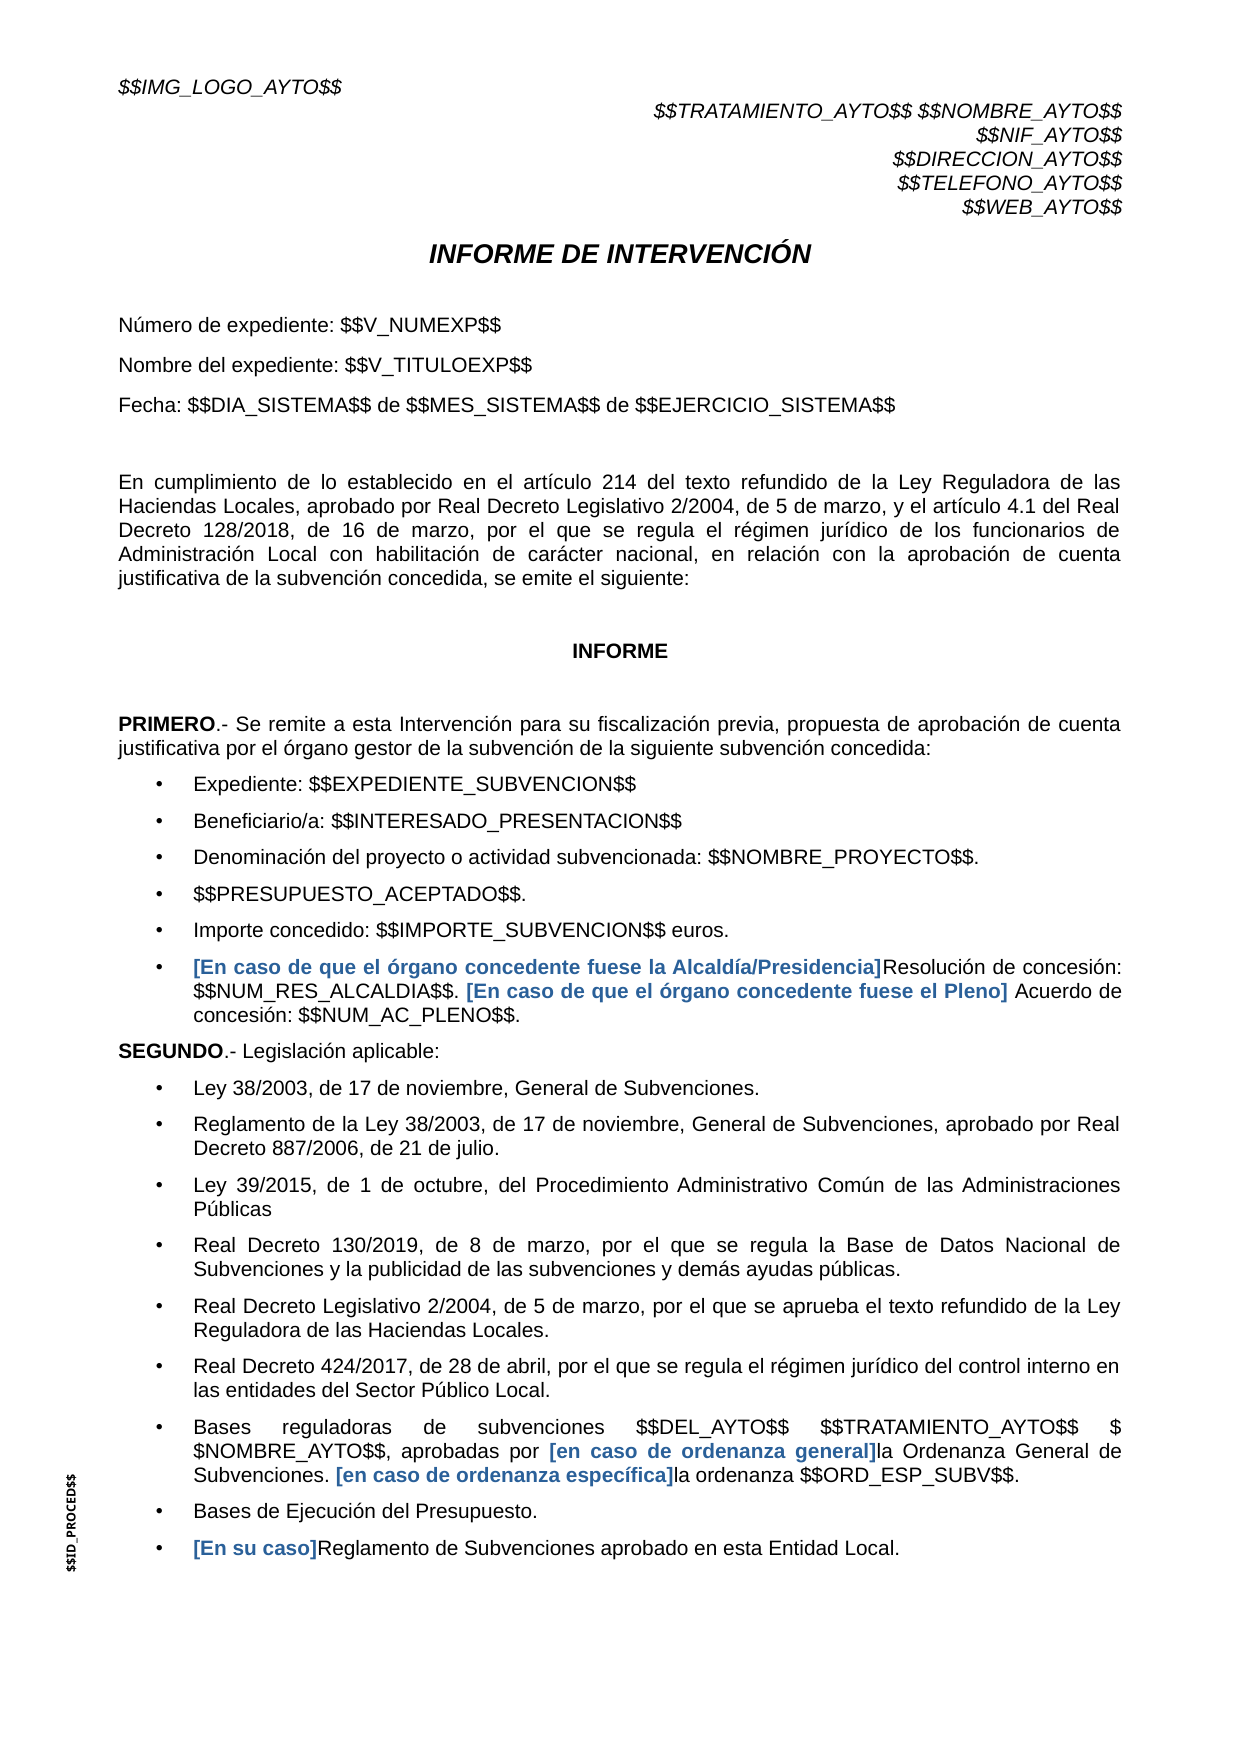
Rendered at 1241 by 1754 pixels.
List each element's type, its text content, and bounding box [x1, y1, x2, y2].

text SEGUNDO.- Legislación aplicable: [118, 1039, 1122, 1063]
text Fecha: $$DIA_SISTEMA$$ de $$MES_SISTEMA$$ de $$EJERCICIO_SISTEMA$$ [118, 393, 1122, 417]
list Real Decreto 130/2019, de 8 de marzo, por el que se regula la Base de Datos Nacional de Subvenciones y la publicidad de las subvenciones y demás ayudas públicas. [156, 1233, 1122, 1281]
text En cumplimiento de lo establecido en el artículo 214 del texto refundido de la Ley Reguladora de las Haciendas Locales, aprobado por Real Decreto Legislativo 2/2004, de 5 de marzo, y el artículo 4.1 del Real Decreto 128/2018, de 16 de marzo, por el que se regula el régimen jurídico de los funcionarios de Administración Local con habilitación de carácter nacional, en relación con la aprobación de cuenta justificativa de la subvención concedida, se emite el siguiente: [118, 470, 1122, 589]
list Bases reguladoras de subvenciones $$DEL_AYTO$$ $$TRATAMIENTO_AYTO$$ $$NOMBRE_AYTO$$, aprobadas por [en caso de ordenanza general]la Ordenanza General de Subvenciones. [en caso de ordenanza específica]la ordenanza $$ORD_ESP_SUBV$$. [156, 1415, 1122, 1487]
text Número de expediente: $$V_NUMEXP$$ [118, 313, 1122, 337]
list Real Decreto 424/2017, de 28 de abril, por el que se regula el régimen jurídico del control interno en las entidades del Sector Público Local. [156, 1354, 1122, 1402]
list Denominación del proyecto o actividad subvencionada: $$NOMBRE_PROYECTO$$. [156, 845, 1122, 869]
text PRIMERO.- Se remite a esta Intervención para su fiscalización previa, propuesta de aprobación de cuenta justificativa por el órgano gestor de la subvención de la siguiente subvención concedida: [118, 711, 1122, 759]
list Bases de Ejecución del Presupuesto. [156, 1499, 1122, 1523]
text INFORME DE INTERVENCIÓN [118, 238, 1122, 269]
list Reglamento de la Ley 38/2003, de 17 de noviembre, General de Subvenciones, aprobado por Real Decreto 887/2006, de 21 de julio. [156, 1112, 1122, 1160]
list Real Decreto Legislativo 2/2004, de 5 de marzo, por el que se aprueba el texto refundido de la Ley Reguladora de las Haciendas Locales. [156, 1294, 1122, 1342]
text INFORME [118, 638, 1122, 662]
list Expediente: $$EXPEDIENTE_SUBVENCION$$ [156, 772, 1122, 796]
text Nombre del expediente: $$V_TITULOEXP$$ [118, 353, 1122, 377]
list Ley 38/2003, de 17 de noviembre, General de Subvenciones. [156, 1076, 1122, 1100]
list Importe concedido: $$IMPORTE_SUBVENCION$$ euros. [156, 918, 1122, 942]
list [En caso de que el órgano concedente fuese la Alcaldía/Presidencia]Resolución de concesión: $$NUM_RES_ALCALDIA$$. [En caso de que el órgano concedente fuese el Pleno] Acuerdo de concesión: $$NUM_AC_PLENO$$. [156, 955, 1122, 1027]
list Ley 39/2015, de 1 de octubre, del Procedimiento Administrativo Común de las Administraciones Públicas [156, 1173, 1122, 1221]
list $$PRESUPUESTO_ACEPTADO$$. [156, 882, 1122, 906]
list Beneficiario/a: $$INTERESADO_PRESENTACION$$ [156, 808, 1122, 832]
list [En su caso]Reglamento de Subvenciones aprobado en esta Entidad Local. [156, 1536, 1122, 1560]
